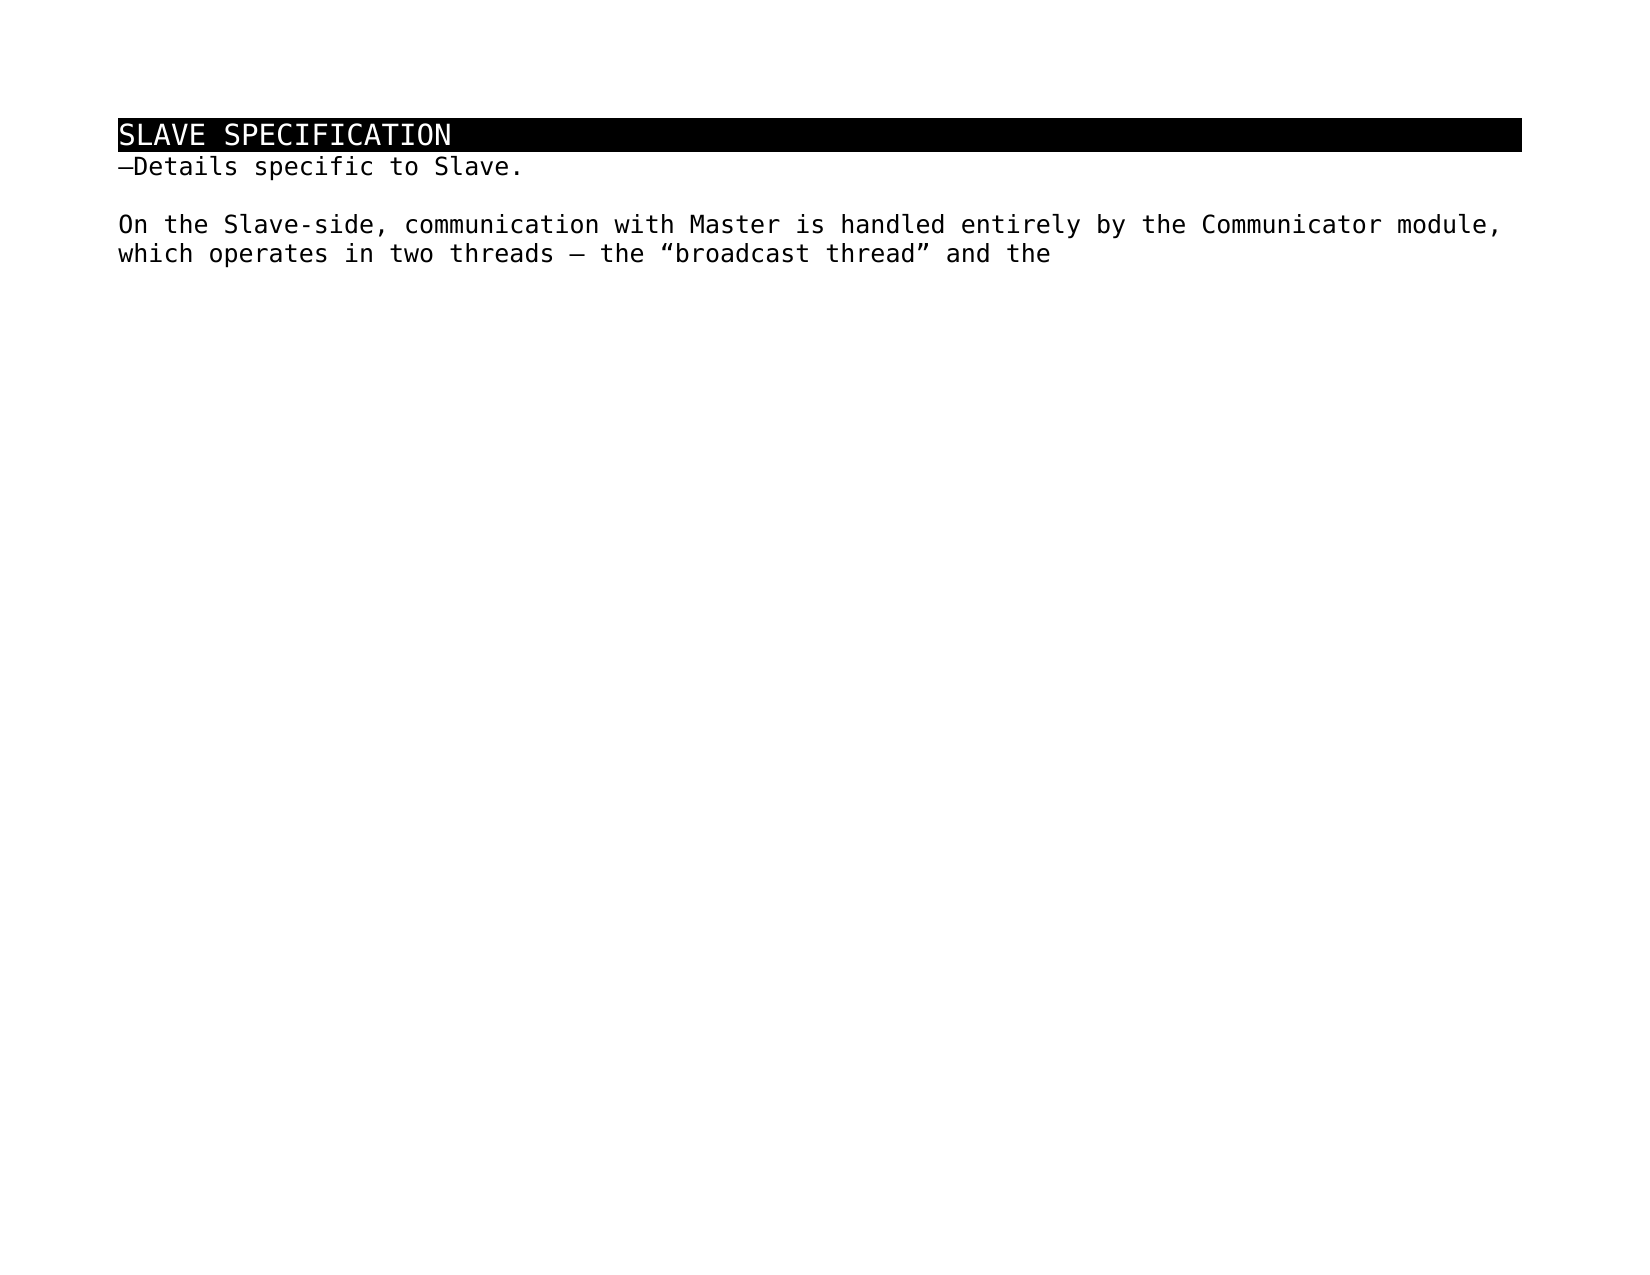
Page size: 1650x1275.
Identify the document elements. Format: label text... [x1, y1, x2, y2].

text On the Slave-side, communication with Master is handled entirely by the Communicator module, which operates in two threads – the “broadcast thread” and the [118, 210, 1532, 269]
text –Details specific to Slave. [118, 152, 1532, 181]
text SLAVE SPECIFICATION [118, 118, 1532, 152]
